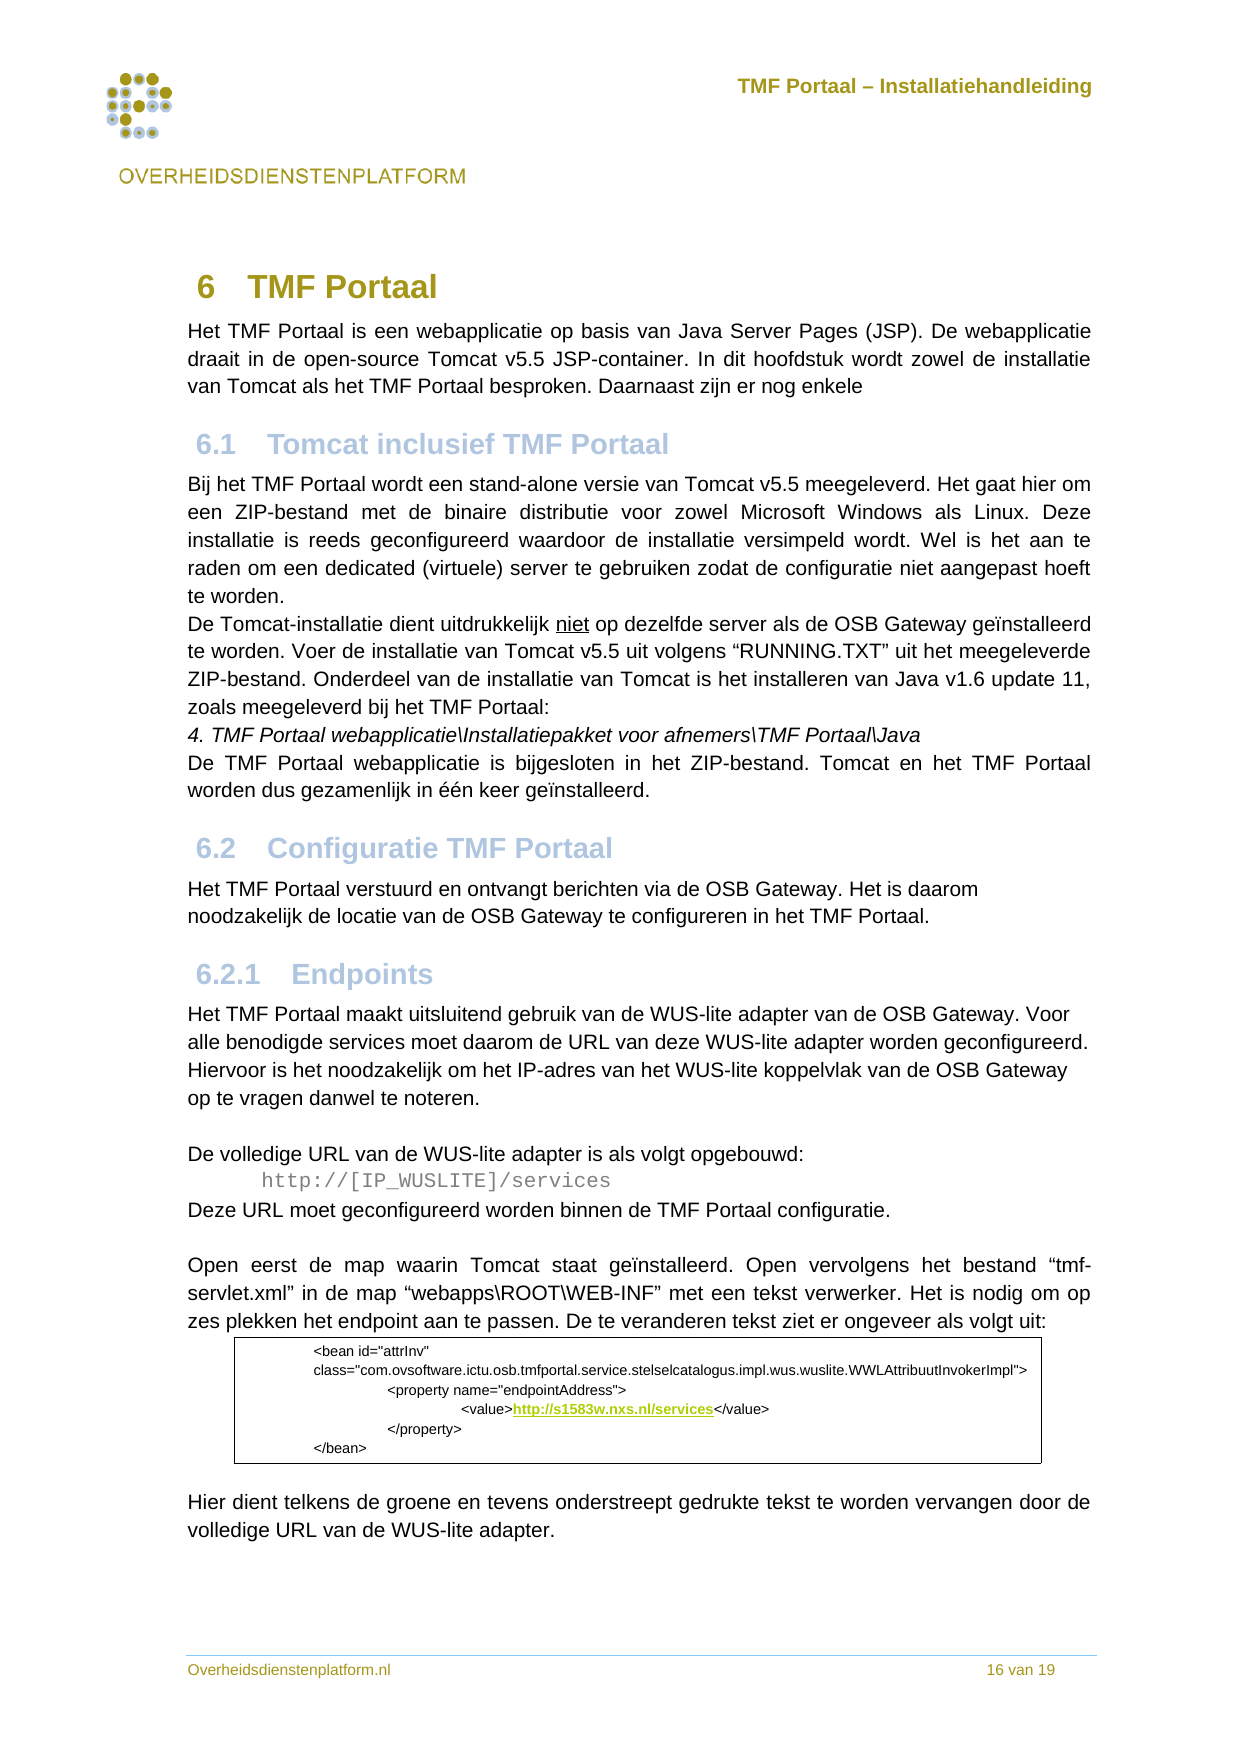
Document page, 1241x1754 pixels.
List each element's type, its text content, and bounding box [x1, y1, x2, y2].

text Deze URL moet geconfigureerd worden binnen de TMF Portaal configuratie. [187, 1198, 1092, 1221]
text 4. TMF Portaal webapplicatie\Installatiepakket voor afnemers\TMF Portaal\Java [187, 723, 1092, 747]
text Open eerst de map waarin Tomcat staat geïnstalleerd. Open vervolgens het bestand “tmf-servlet.xml” in de map “webapps\ROOT\WEB-INF” met een tekst verwerker. Het is nodig om op zes plekken het endpoint aan te passen. De te veranderen tekst ziet er ongeveer als volgt uit: [187, 1254, 1092, 1333]
subtitle Configuratie TMF Portaal [187, 832, 1092, 864]
subtitle Endpoints [187, 958, 1092, 990]
table_header <bean id="attrInv" class="com.ovsoftware.ictu.osb.tmfportal.service.stelselcatalogus.impl.wus.wuslite.WWLAttribuutInvokerImpl"> <property name="endpointAddress"> <value>http://s1583w.nxs.nl/services</value> </property> </bean> [235, 1338, 1041, 1462]
text Hiervoor is het noodzakelijk om het IP-adres van het WUS-lite koppelvlak van de OSB Gateway op te vragen danwel te noteren. [187, 1059, 1092, 1110]
text De Tomcat-installatie dient uitdrukkelijk niet op dezelfde server als de OSB Gateway geïnstalleerd te worden. Voer de installatie van Tomcat v5.5 uit volgens “RUNNING.TXT” uit het meegeleverde ZIP-bestand. Onderdeel van de installatie van Tomcat is het installeren van Java v1.6 update 11, zoals meegeleverd bij het TMF Portaal: [187, 612, 1092, 719]
subtitle TMF Portaal [187, 268, 1092, 306]
text Het TMF Portaal is een webapplicatie op basis van Java Server Pages (JSP). De webapplicatie draait in de open-source Tomcat v5.5 JSP-container. In dit hoofdstuk wordt zowel de installatie van Tomcat als het TMF Portaal besproken. Daarnaast zijn er nog enkele [187, 319, 1092, 398]
text http://[IP_WUSLITE]/services [187, 1170, 1092, 1193]
text Het TMF Portaal verstuurd en ontvangt berichten via de OSB Gateway. Het is daarom noodzakelijk de locatie van de OSB Gateway te configureren in het TMF Portaal. [187, 877, 1092, 928]
subtitle Tomcat inclusief TMF Portaal [187, 428, 1092, 460]
text De TMF Portaal webapplicatie is bijgesloten in het ZIP-bestand. Tomcat en het TMF Portaal worden dus gezamenlijk in één keer geïnstalleerd. [187, 751, 1092, 802]
text Bij het TMF Portaal wordt een stand-alone versie van Tomcat v5.5 meegeleverd. Het gaat hier om een ZIP-bestand met de binaire distributie voor zowel Microsoft Windows als Linux. Deze installatie is reeds geconfigureerd waardoor de installatie versimpeld wordt. Wel is het aan te raden om een dedicated (virtuele) server te gebruiken zodat de configuratie niet aangepast hoeft te worden. [187, 473, 1092, 607]
picture [106, 73, 470, 188]
text De volledige URL van de WUS-lite adapter is als volgt opgebouwd: [187, 1142, 1092, 1165]
text Hier dient telkens de groene en tevens onderstreept gedrukte tekst te worden vervangen door de volledige URL van de WUS-lite adapter. [187, 1490, 1092, 1541]
text Het TMF Portaal maakt uitsluitend gebruik van de WUS-lite adapter van de OSB Gateway. Voor alle benodigde services moet daarom de URL van deze WUS-lite adapter worden geconfigureerd. [187, 1003, 1092, 1054]
